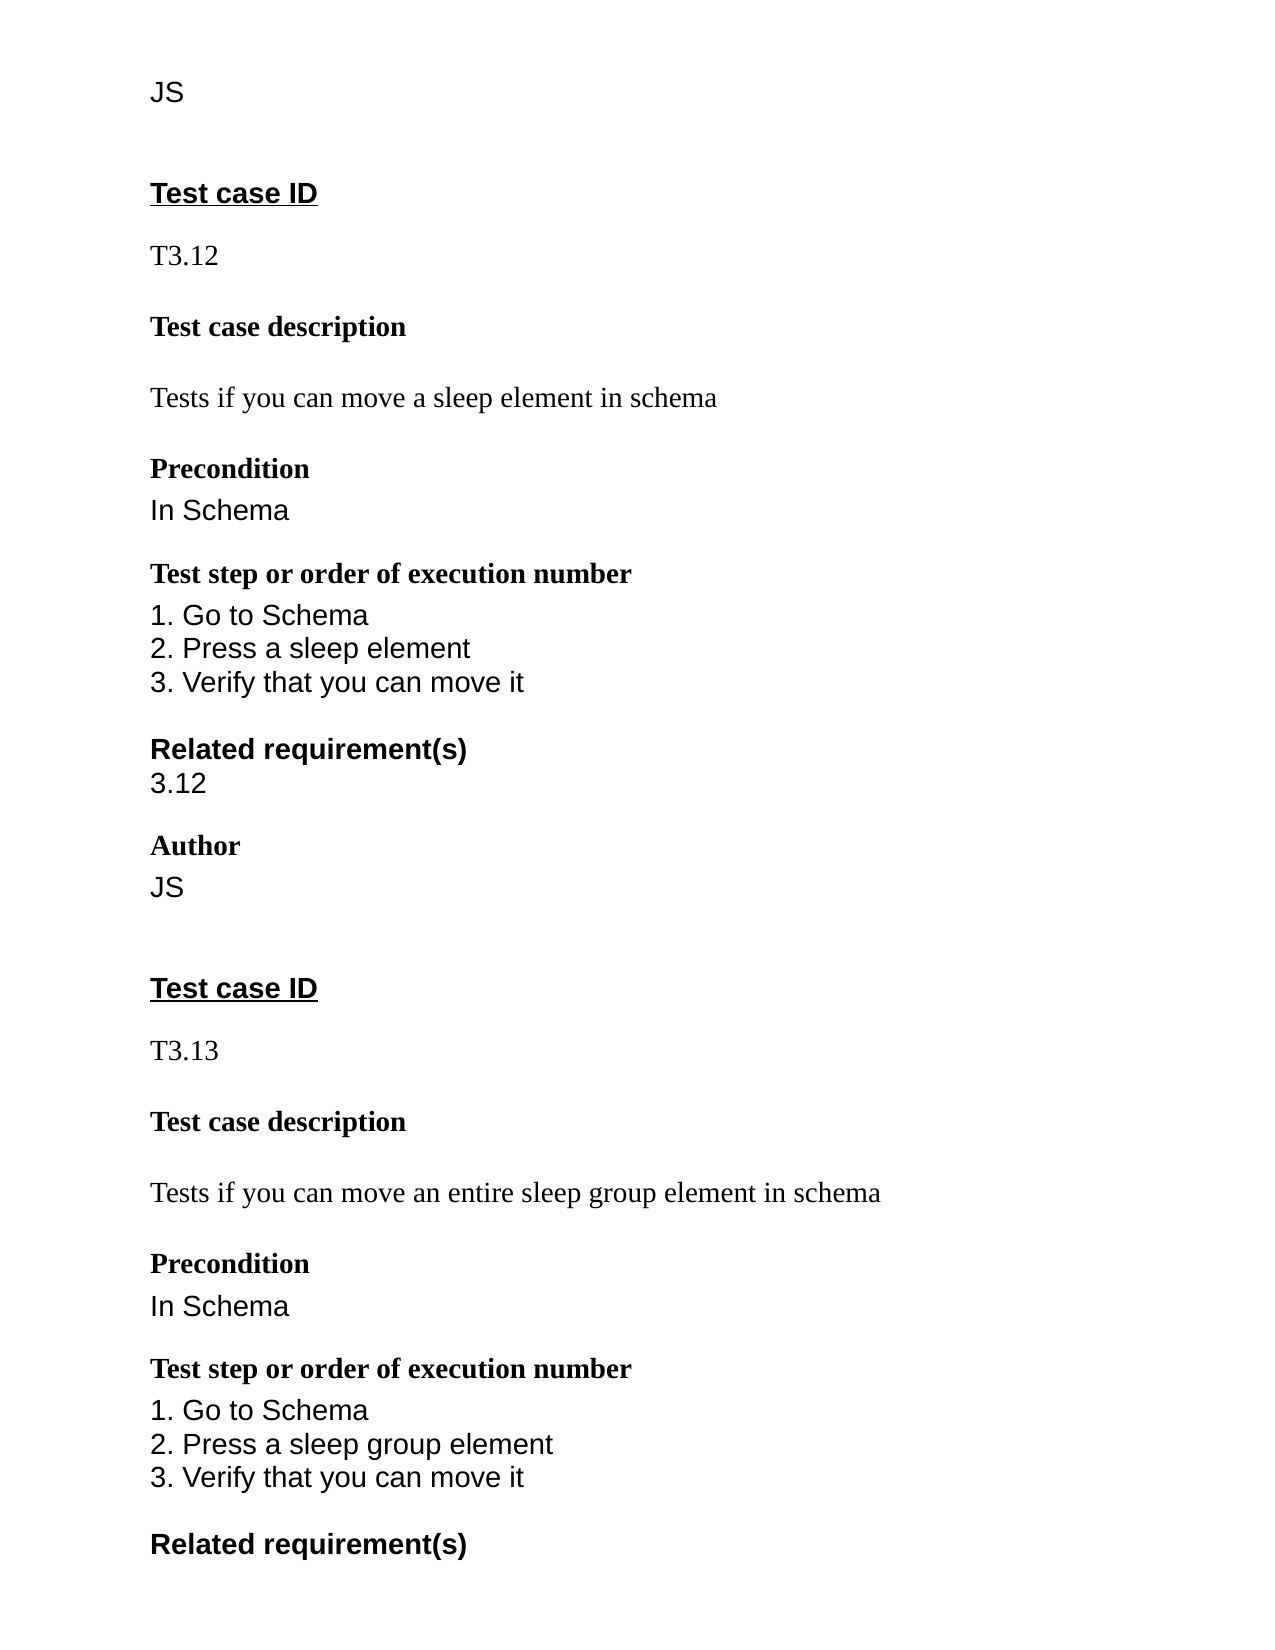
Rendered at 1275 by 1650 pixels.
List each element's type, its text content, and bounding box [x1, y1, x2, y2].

text 1. Go to Schema 2. Press a sleep element 3. Verify that you can move it Related requirement(s) 3.12 [150, 598, 1125, 799]
text Author [150, 828, 1125, 862]
text JS Test case ID [150, 75, 1125, 209]
text Precondition [150, 451, 1125, 485]
text Tests if you can move an entire sleep group element in schema [150, 1176, 1125, 1209]
text Test step or order of execution number [150, 556, 1125, 589]
text In Schema [150, 493, 1125, 527]
text T3.13 [150, 1033, 1125, 1067]
text JS Test case ID [150, 870, 1125, 1004]
text Test case description [150, 309, 1125, 343]
text Tests if you can move a sleep element in schema [150, 380, 1125, 414]
text T3.12 [150, 238, 1125, 272]
text In Schema [150, 1288, 1125, 1322]
text Precondition [150, 1247, 1125, 1280]
text Test case description [150, 1104, 1125, 1138]
text Test step or order of execution number [150, 1351, 1125, 1385]
text 1. Go to Schema 2. Press a sleep group element 3. Verify that you can move it Related requirement(s) [150, 1393, 1125, 1561]
